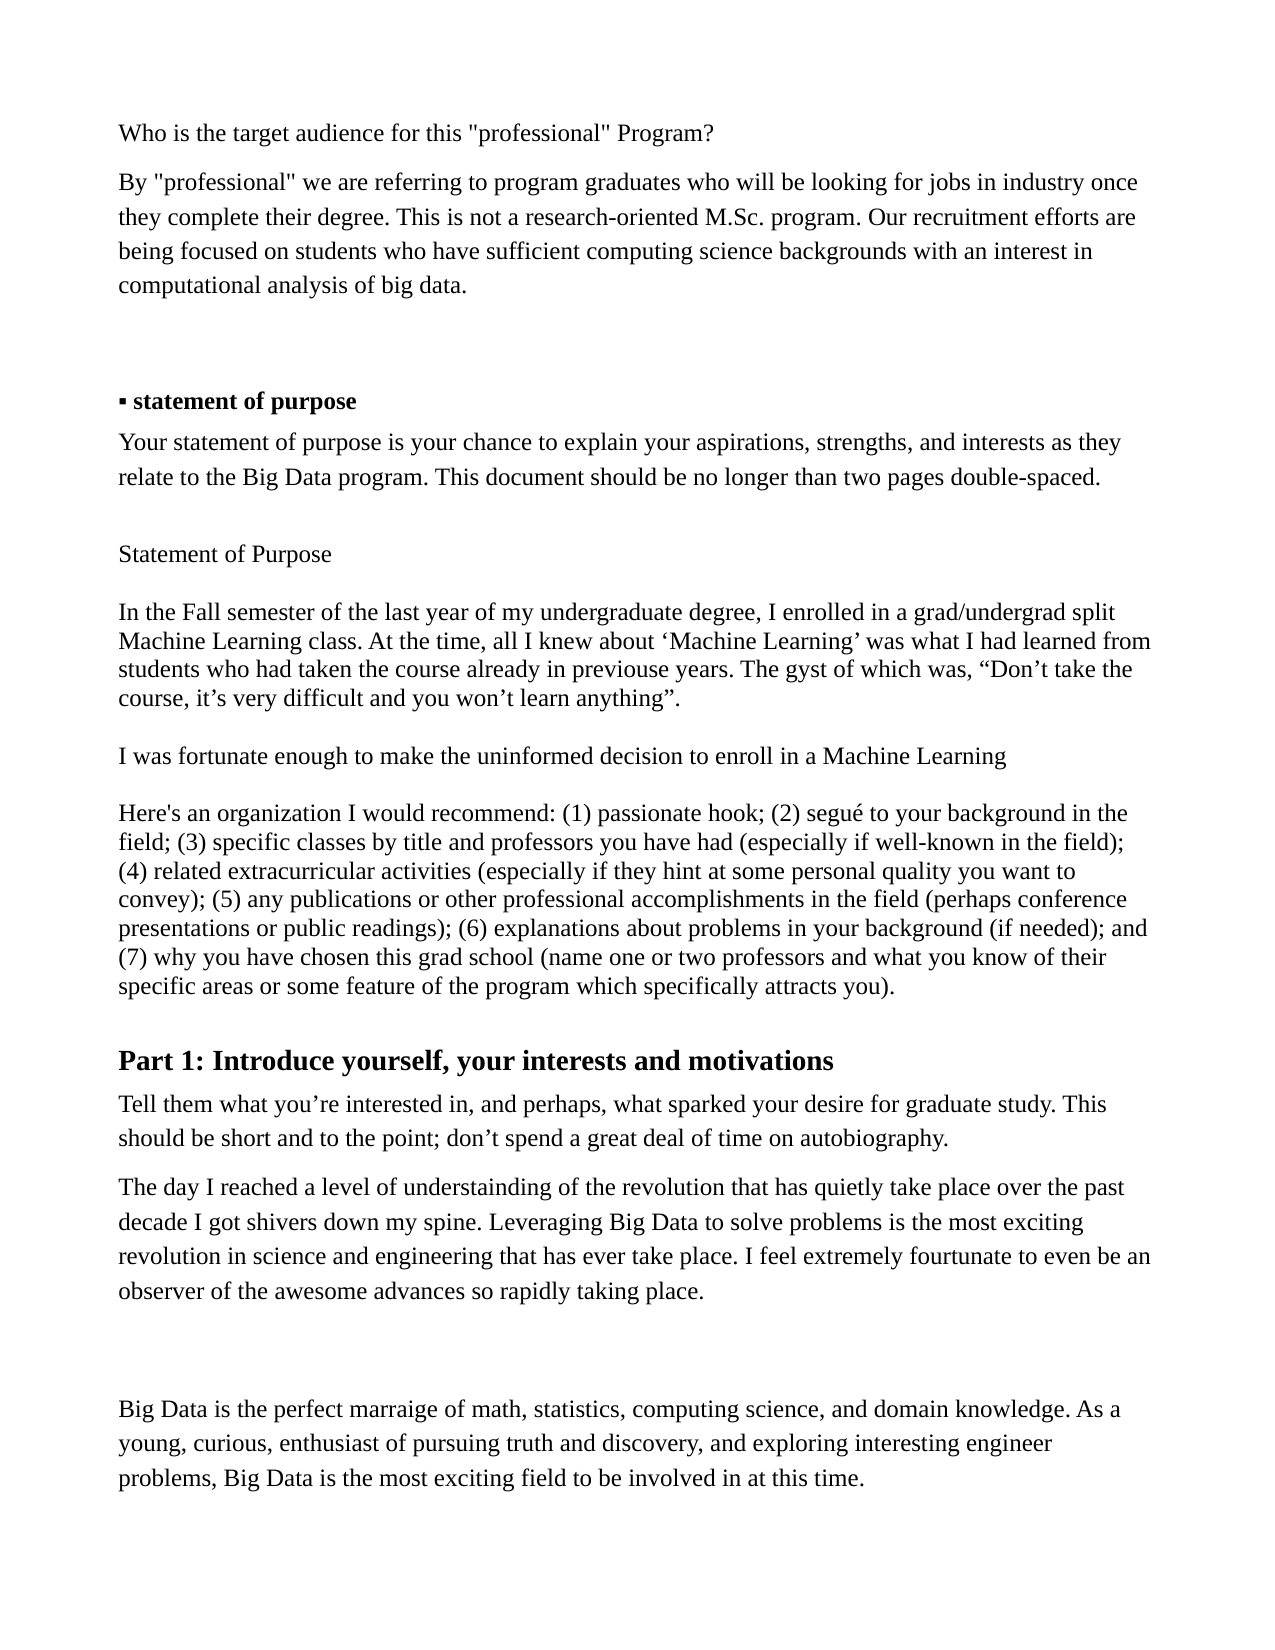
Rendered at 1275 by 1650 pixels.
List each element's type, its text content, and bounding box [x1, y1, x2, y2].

text In the Fall semester of the last year of my undergraduate degree, I enrolled in a grad/undergrad split Machine Learning class. At the time, all I knew about ‘Machine Learning’ was what I had learned from students who had taken the course already in previouse years. The gyst of which was, “Don’t take the course, it’s very difficult and you won’t learn anything”. I was fortunate enough to make the uninformed decision to enroll in a Machine Learning [118, 597, 1157, 769]
text Tell them what you’re interested in, and perhaps, what sparked your desire for graduate study. This should be short and to the point; don’t spend a great deal of time on autobiography. [118, 1089, 1157, 1152]
text By "professional" we are referring to program graduates who will be looking for jobs in industry once they complete their degree. This is not a research-oriented M.Sc. program. Our recruitment efforts are being focused on students who have sufficient computing science backgrounds with an interest in computational analysis of big data. [118, 167, 1157, 299]
text Here's an organization I would recommend: (1) passionate hook; (2) segué to your background in the field; (3) specific classes by title and professors you have had (especially if well-known in the field); (4) related extracurricular activities (especially if they hint at some personal quality you want to convey); (5) any publications or other professional accomplishments in the field (perhaps conference presentations or public readings); (6) explanations about problems in your background (if needed); and (7) why you have chosen this grad school (name one or two professors and what you know of their specific areas or some feature of the program which specifically attracts you). [118, 798, 1157, 999]
subtitle Part 1: Introduce yourself, your interests and motivations [118, 1043, 1157, 1076]
text Statement of Purpose [118, 539, 1157, 568]
subtitle ▪ statement of purpose [118, 386, 1157, 415]
text Big Data is the perfect marraige of math, statistics, computing science, and domain knowledge. As a young, curious, enthusiast of pursuing truth and discovery, and exploring interesting engineer problems, Big Data is the most exciting field to be involved in at this time. [118, 1325, 1157, 1492]
text Your statement of purpose is your chance to explain your aspirations, strengths, and interests as they relate to the Big Data program. This document should be no longer than two pages double-spaced. [118, 427, 1157, 490]
text The day I reached a level of understainding of the revolution that has quietly take place over the past decade I got shivers down my spine. Leveraging Big Data to solve problems is the most exciting revolution in science and engineering that has ever take place. I feel extremely fourtunate to even be an observer of the awesome advances so rapidly taking place. [118, 1172, 1157, 1304]
text Who is the target audience for this "professional" Program? [118, 118, 1157, 147]
